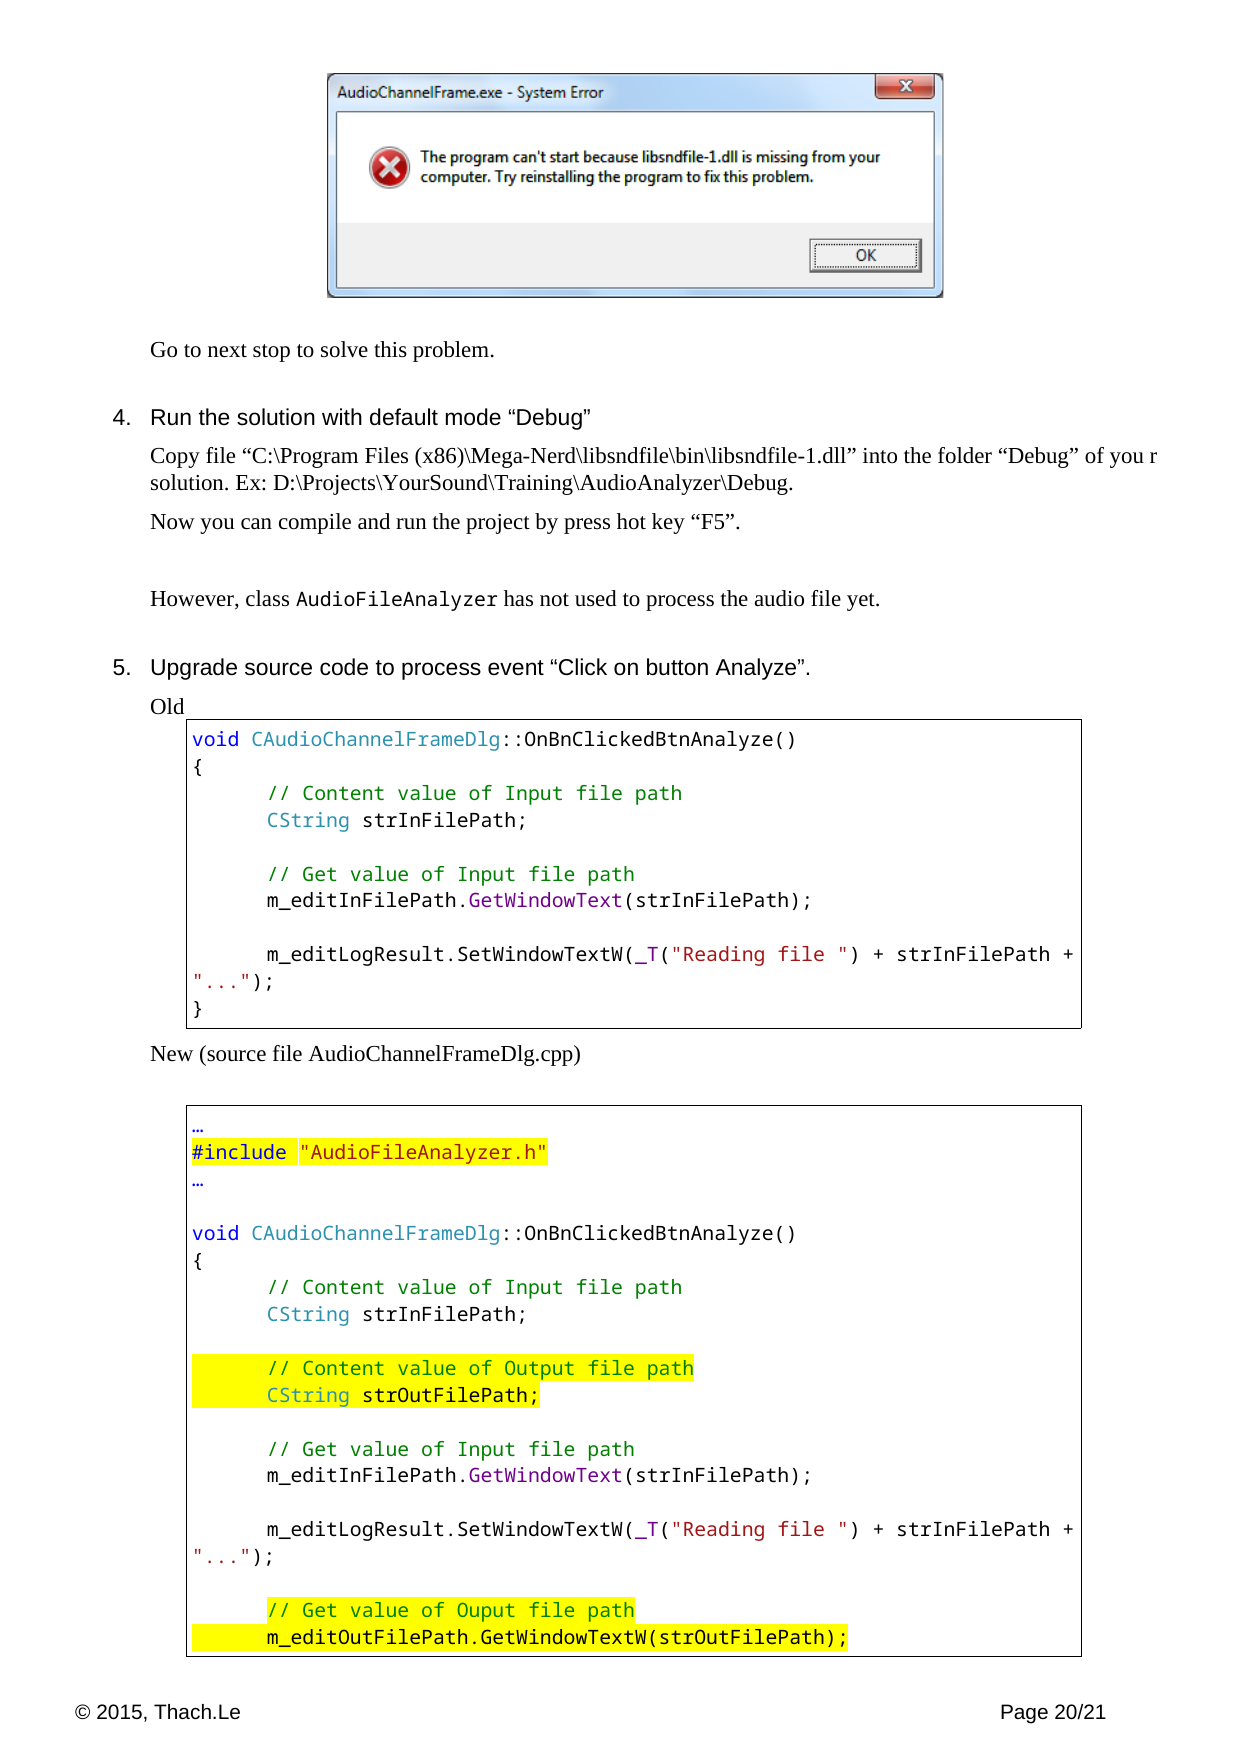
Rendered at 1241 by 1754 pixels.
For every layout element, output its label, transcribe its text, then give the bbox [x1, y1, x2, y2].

text However, class AudioFileAnalyzer has not used to process the audio file yet. [150, 585, 1196, 613]
text Now you can compile and run the project by press hot key “F5”. [150, 508, 1196, 534]
table_header … #include "AudioFileAnalyzer.h" … void CAudioChannelFrameDlg::OnBnClickedBtnAnalyze() { // Content value of Input file path CString strInFilePath; // Content value of Output file path CString strOutFilePath; // Get value of Input file path m_editInFilePath.GetWindowText(strInFilePath); m_editLogResult.SetWindowTextW(_T("Reading file ") + strInFilePath + "..."); // Get value of Ouput file path m_editOutFilePath.GetWindowTextW(strOutFilePath); [187, 1106, 1081, 1656]
table_header void CAudioChannelFrameDlg::OnBnClickedBtnAnalyze() { // Content value of Input file path CString strInFilePath; // Get value of Input file path m_editInFilePath.GetWindowText(strInFilePath); m_editLogResult.SetWindowTextW(_T("Reading file ") + strInFilePath + "..."); } [187, 720, 1081, 1027]
text New (source file AudioChannelFrameDlg.cpp) [150, 1040, 1196, 1066]
picture [327, 73, 944, 298]
text Go to next stop to solve this problem. [150, 336, 1196, 362]
text Copy file “C:\Program Files (x86)\Mega-Nerd\libsndfile\bin\libsndfile-1.dll” into the folder “Debug” of you r solution. Ex: D:\Projects\YourSound\Training\AudioAnalyzer\Debug. [150, 442, 1196, 495]
text Old [150, 693, 1196, 719]
subtitle Upgrade source code to process event “Click on button Analyze”. [112, 654, 1196, 680]
subtitle Run the solution with default mode “Debug” [112, 404, 1196, 430]
